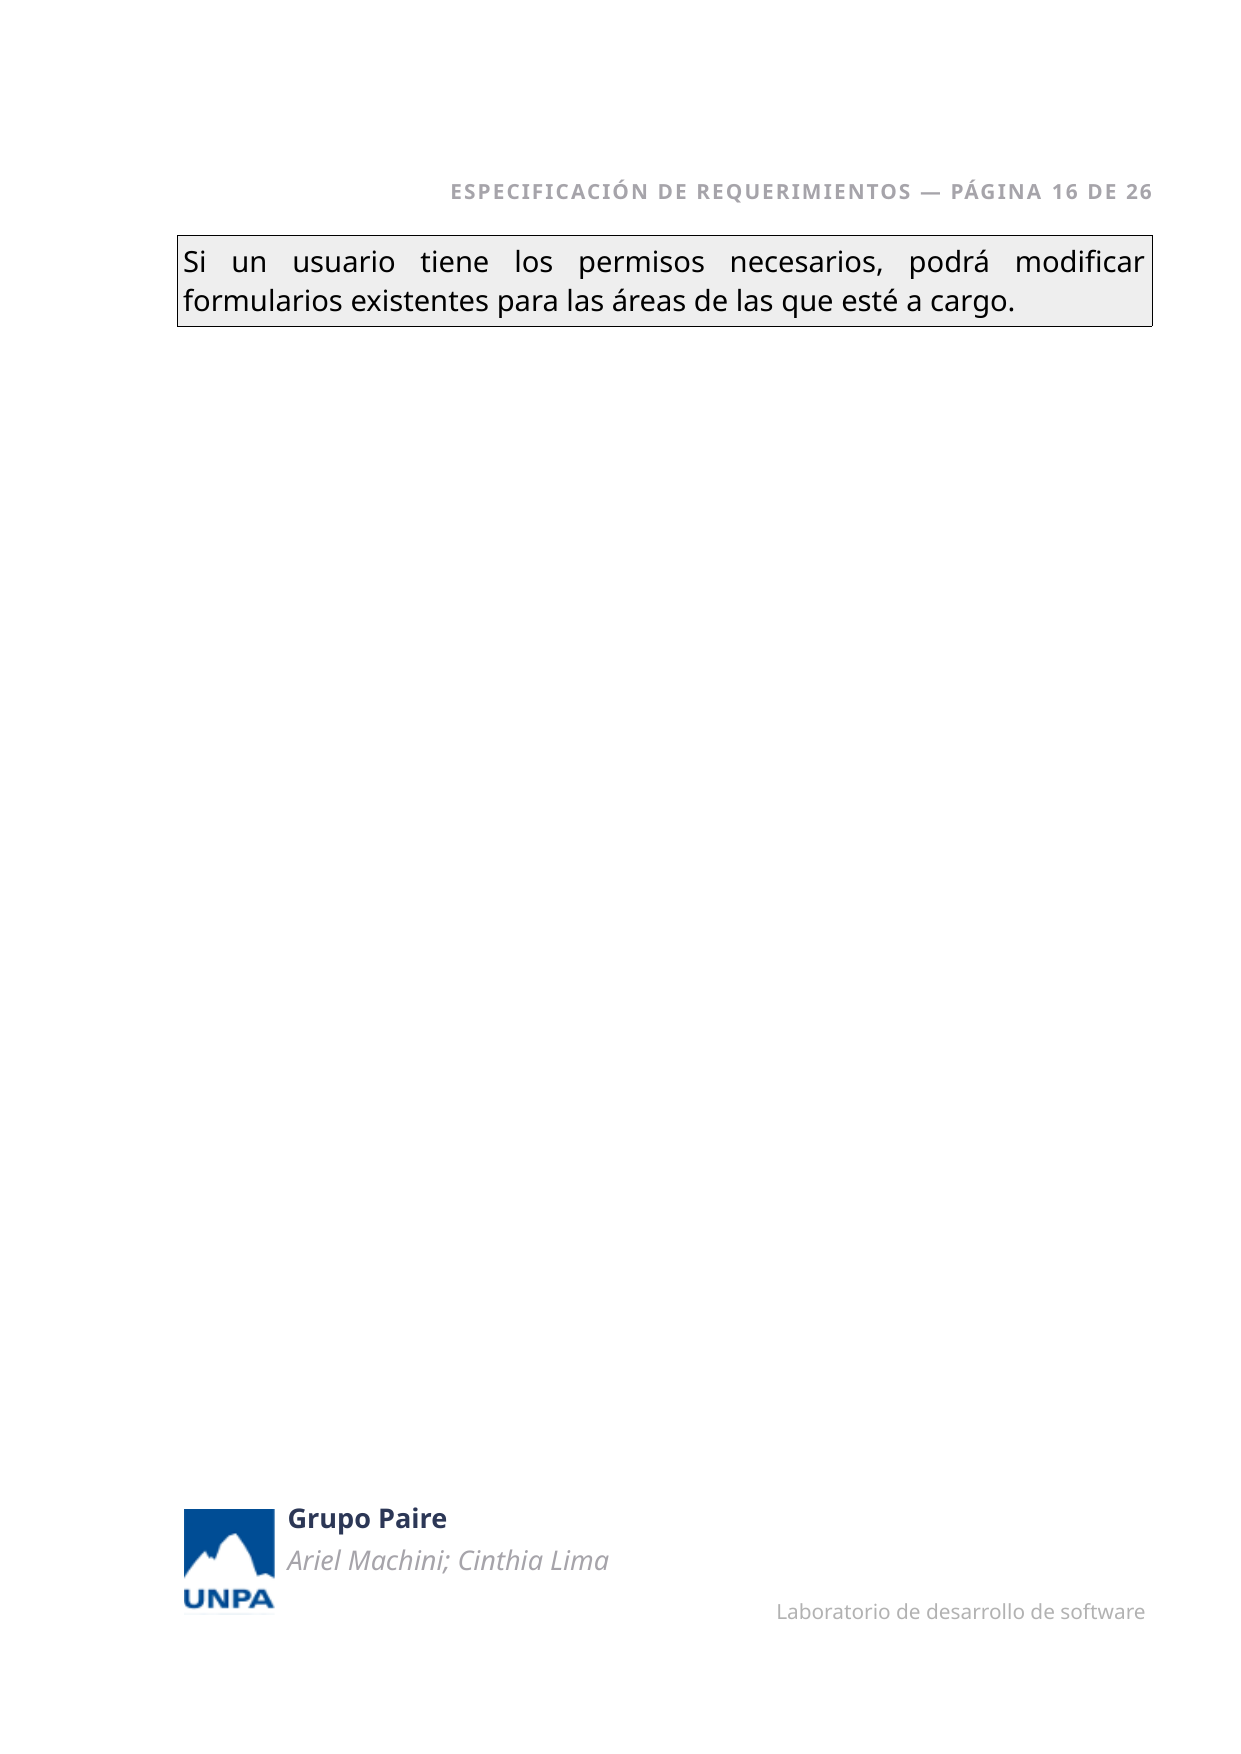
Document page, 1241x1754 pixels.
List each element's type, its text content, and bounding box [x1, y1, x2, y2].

table_cell Si un usuario tiene los permisos necesarios, podrá modificar formularios existentes para las áreas de las que esté a cargo. [178, 236, 1152, 326]
picture [184, 1509, 275, 1615]
